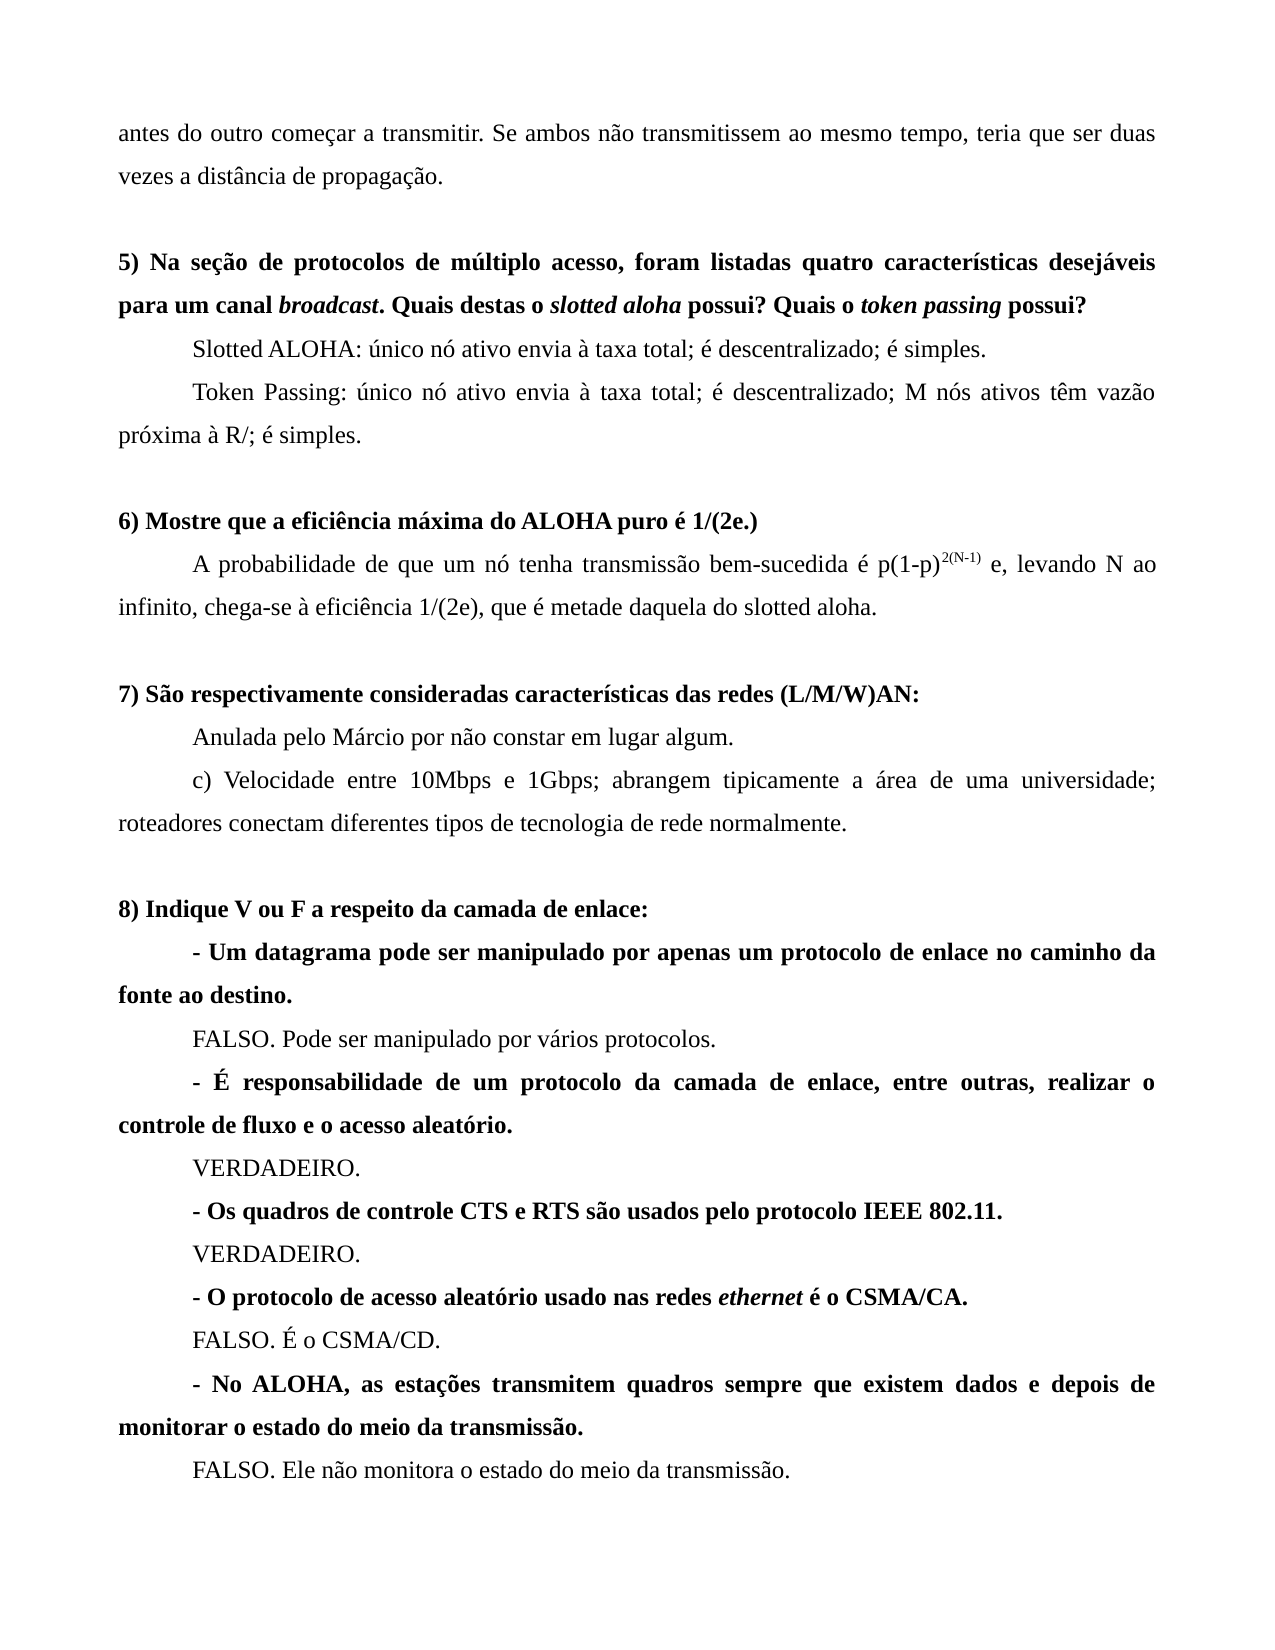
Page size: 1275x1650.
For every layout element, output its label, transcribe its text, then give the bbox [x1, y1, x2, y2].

text FALSO. Pode ser manipulado por vários protocolos. [118, 1024, 1157, 1052]
text Anulada pelo Márcio por não constar em lugar algum. [118, 722, 1157, 751]
text FALSO. É o CSMA/CD. [118, 1326, 1157, 1354]
text A probabilidade de que um nó tenha transmissão bem-sucedida é p(1-p)2(N-1) e, levando N ao infinito, chega-se à eficiência 1/(2e), que é metade daquela do slotted aloha. [118, 549, 1157, 621]
text - O protocolo de acesso aleatório usado nas redes ethernet é o CSMA/CA. [118, 1282, 1157, 1311]
text VERDADEIRO. [118, 1239, 1157, 1268]
text - Um datagrama pode ser manipulado por apenas um protocolo de enlace no caminho da fonte ao destino. [118, 937, 1157, 1009]
text - No ALOHA, as estações transmitem quadros sempre que existem dados e depois de monitorar o estado do meio da transmissão. [118, 1369, 1157, 1441]
text Slotted ALOHA: único nó ativo envia à taxa total; é descentralizado; é simples. [118, 334, 1157, 362]
text 8) Indique V ou F a respeito da camada de enlace: [118, 894, 1157, 923]
text c) Velocidade entre 10Mbps e 1Gbps; abrangem tipicamente a área de uma universidade; roteadores conectam diferentes tipos de tecnologia de rede normalmente. [118, 765, 1157, 837]
text 6) Mostre que a eficiência máxima do ALOHA puro é 1/(2e.) [118, 506, 1157, 535]
text antes do outro começar a transmitir. Se ambos não transmitissem ao mesmo tempo, teria que ser duas vezes a distância de propagação. [118, 118, 1157, 190]
text 5) Na seção de protocolos de múltiplo acesso, foram listadas quatro características desejáveis para um canal broadcast. Quais destas o slotted aloha possui? Quais o token passing possui? [118, 247, 1157, 319]
text 7) São respectivamente consideradas características das redes (L/M/W)AN: [118, 679, 1157, 707]
text - É responsabilidade de um protocolo da camada de enlace, entre outras, realizar o controle de fluxo e o acesso aleatório. [118, 1067, 1157, 1139]
text VERDADEIRO. [118, 1153, 1157, 1182]
text - Os quadros de controle CTS e RTS são usados pelo protocolo IEEE 802.11. [118, 1196, 1157, 1225]
text FALSO. Ele não monitora o estado do meio da transmissão. [118, 1455, 1157, 1484]
text Token Passing: único nó ativo envia à taxa total; é descentralizado; M nós ativos têm vazão próxima à R/; é simples. [118, 377, 1157, 449]
